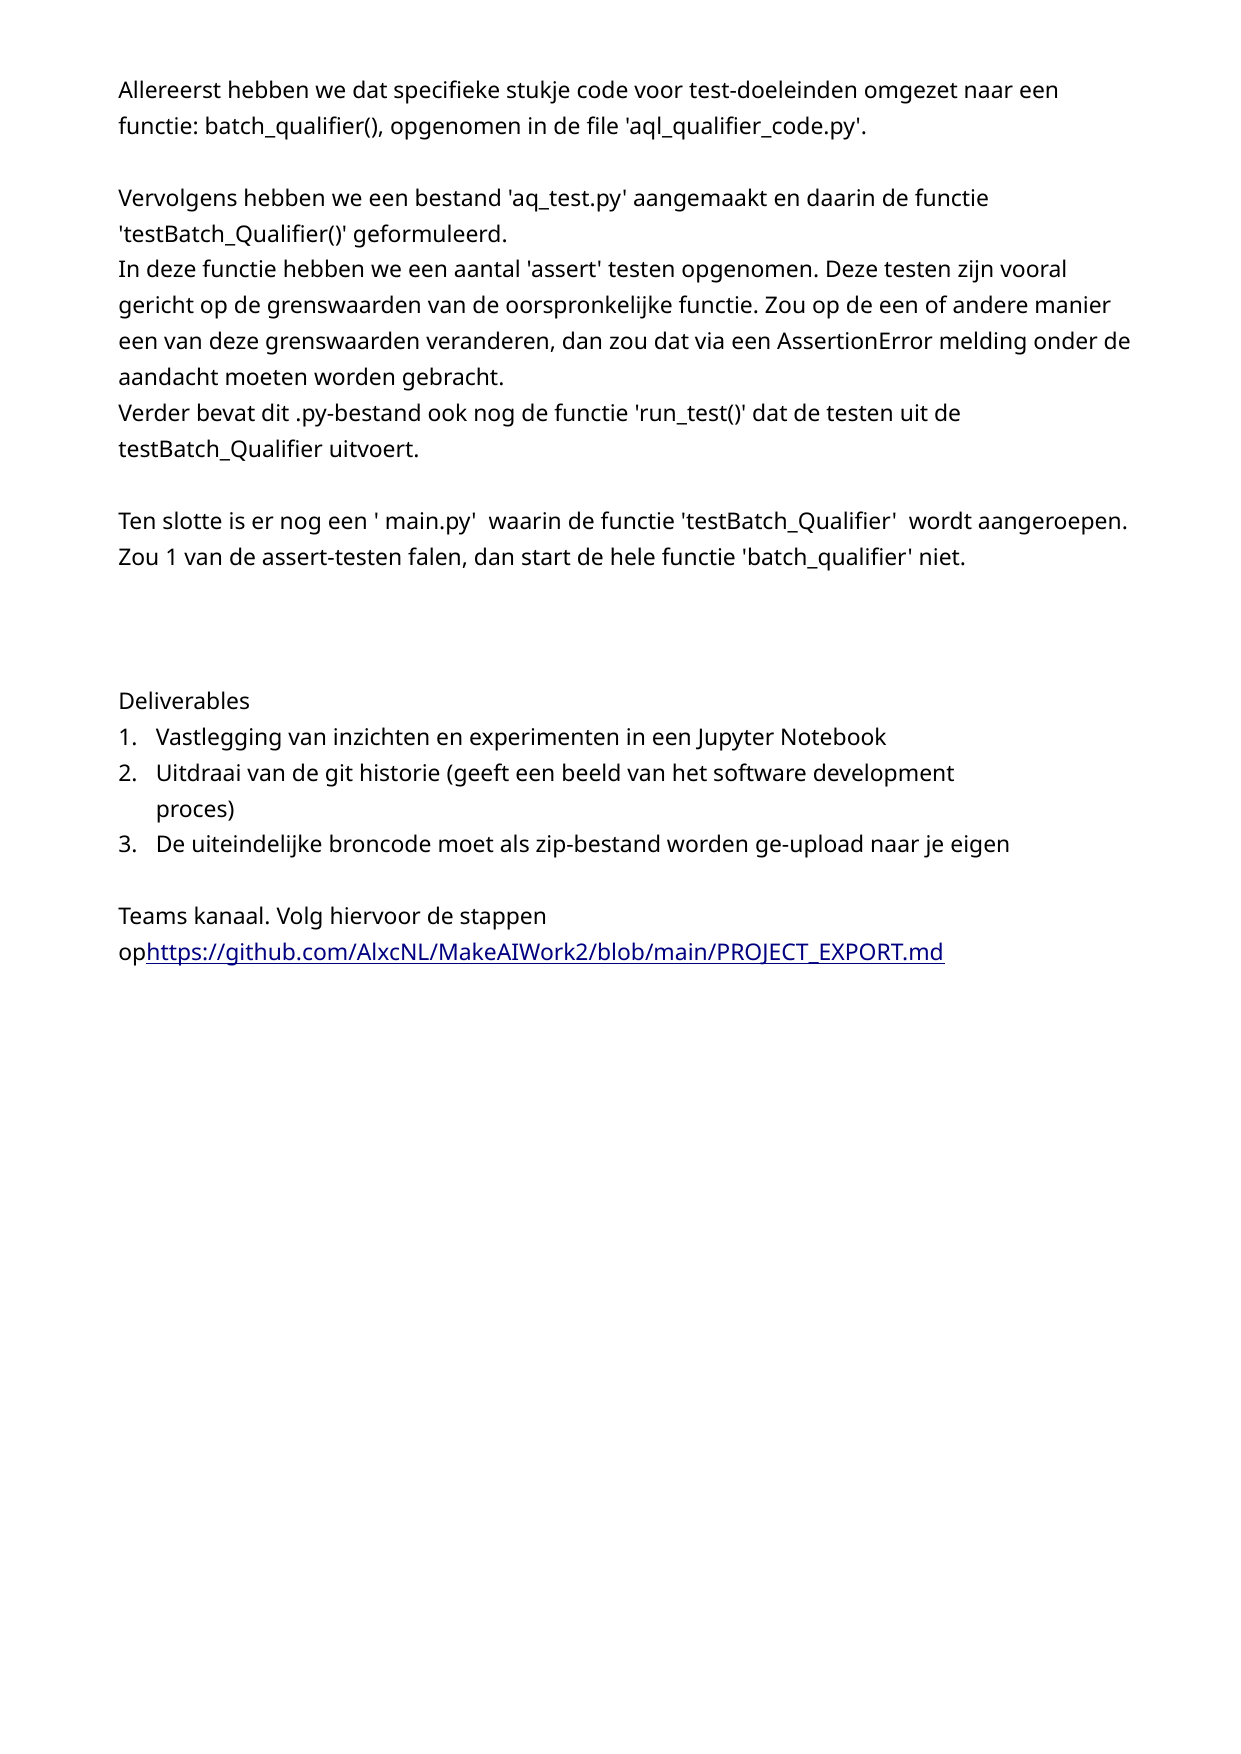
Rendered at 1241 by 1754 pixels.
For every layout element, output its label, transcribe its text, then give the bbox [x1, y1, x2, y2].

list De uiteindelijke broncode moet als zip-bestand worden ge-upload naar je eigen [118, 828, 1137, 860]
list Vastlegging van inzichten en experimenten in een Jupyter Notebook [118, 721, 1137, 752]
text Ten slotte is er nog een ' main.py' waarin de functie 'testBatch_Qualifier' wordt aangeroepen. Zou 1 van de assert-testen falen, dan start de hele functie 'batch_qualifier' niet. [118, 505, 1137, 572]
text Allereerst hebben we dat specifieke stukje code voor test-doeleinden omgezet naar een functie: batch_qualifier(), opgenomen in de file 'aql_qualifier_code.py'. [118, 74, 1137, 141]
text Teams kanaal. Volg hiervoor de stappen ophttps://github.com/AlxcNL/MakeAIWork2/blob/main/PROJECT_EXPORT.md [118, 900, 1137, 967]
text In deze functie hebben we een aantal 'assert' testen opgenomen. Deze testen zijn vooral gericht op de grenswaarden van de oorspronkelijke functie. Zou op de een of andere manier een van deze grenswaarden veranderen, dan zou dat via een AssertionError melding onder de aandacht moeten worden gebracht. [118, 253, 1137, 392]
text Deliverables [118, 649, 1137, 716]
text Vervolgens hebben we een bestand 'aq_test.py' aangemaakt en daarin de functie 'testBatch_Qualifier()' geformuleerd. [118, 182, 1137, 249]
text proces) [156, 792, 1137, 824]
list Uitdraai van de git historie (geeft een beeld van het software development [118, 757, 1137, 788]
text Verder bevat dit .py-bestand ook nog de functie 'run_test()' dat de testen uit de testBatch_Qualifier uitvoert. [118, 397, 1137, 464]
